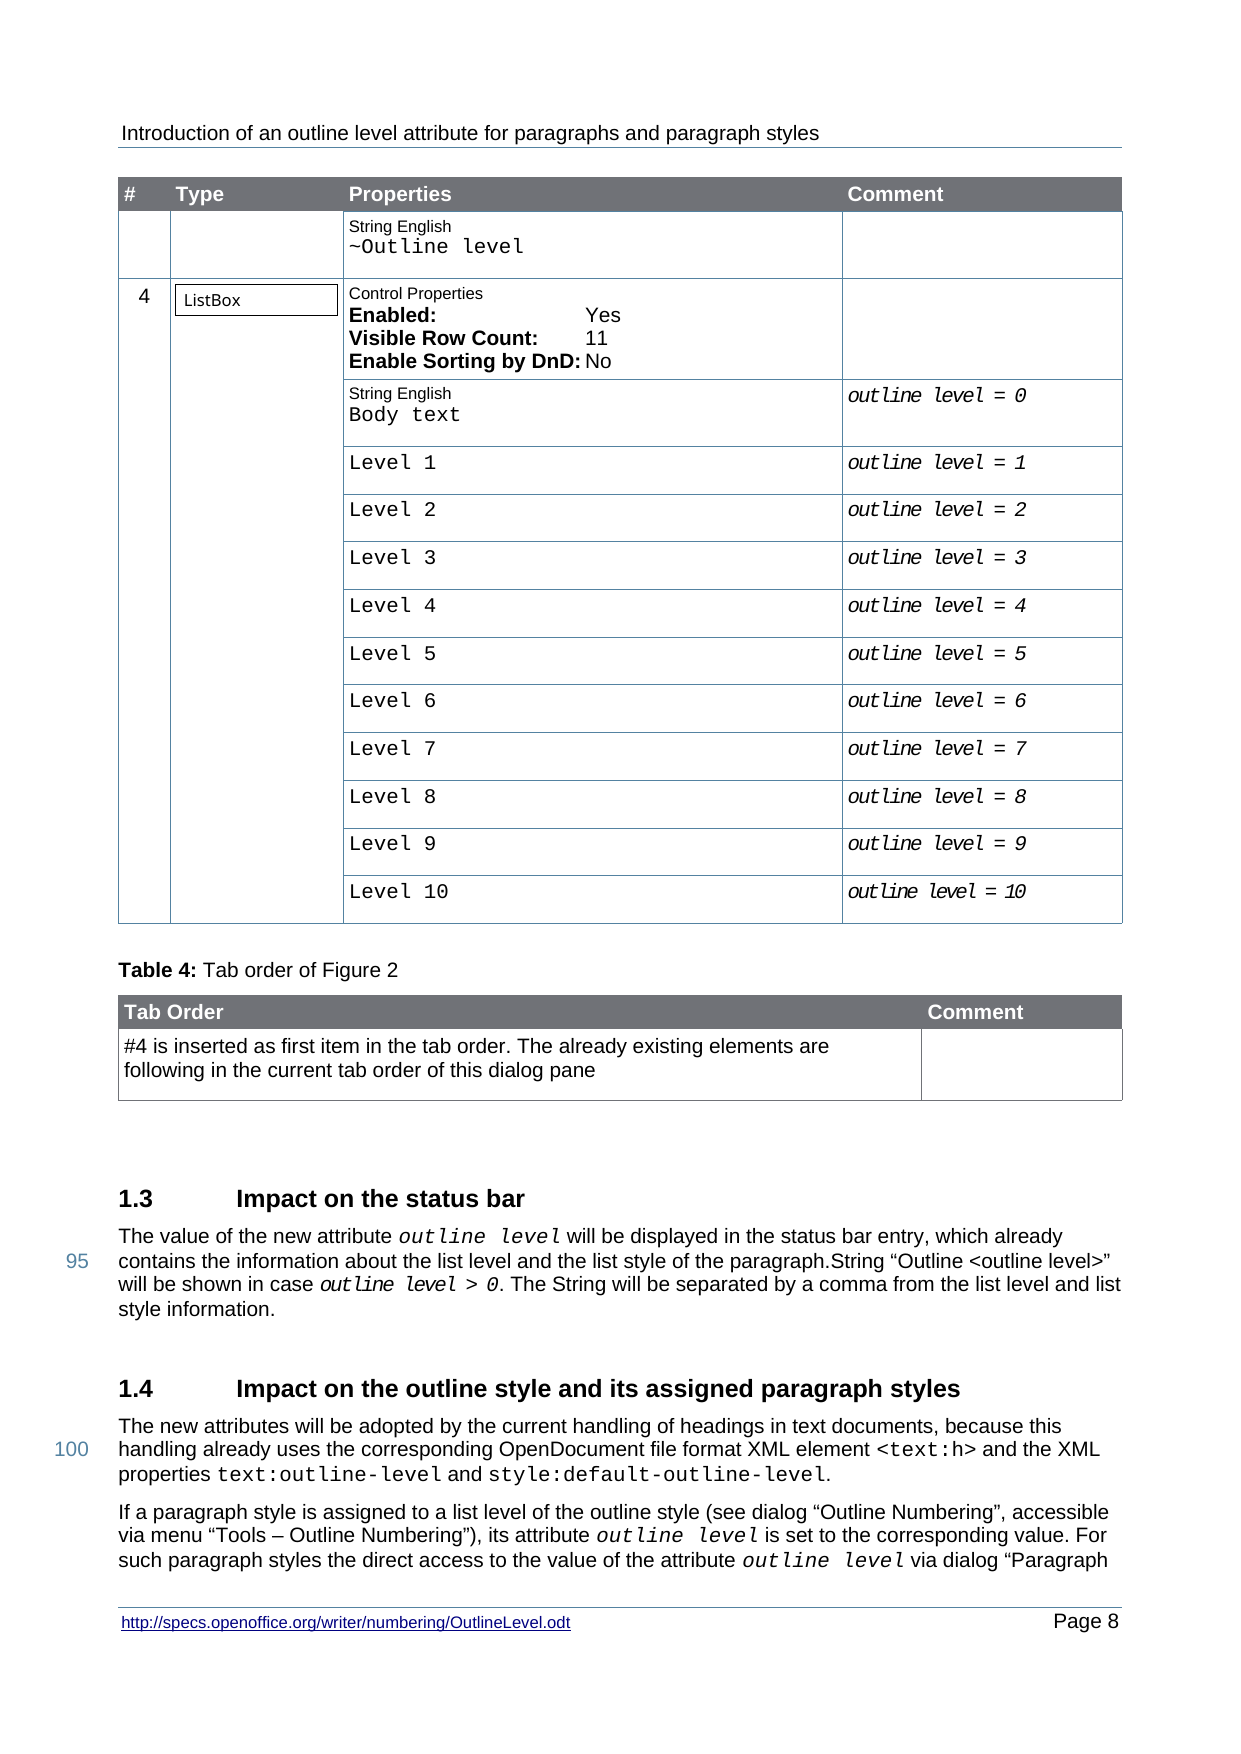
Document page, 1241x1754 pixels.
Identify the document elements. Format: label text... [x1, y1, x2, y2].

table_cell outline level = 4 [843, 590, 1122, 637]
table_cell Level 9 [344, 829, 842, 875]
table_header Properties [343, 177, 841, 211]
table_cell Level 8 [344, 781, 842, 828]
table_cell String English Body text [344, 380, 842, 446]
table_cell [119, 211, 170, 278]
table_cell outline level = 7 [843, 733, 1122, 780]
table_header [843, 279, 1122, 379]
table_cell [922, 1029, 1122, 1100]
table_cell Level 2 [344, 495, 842, 541]
table_cell [171, 211, 343, 278]
table_cell [843, 212, 1122, 278]
table_cell Level 7 [344, 733, 842, 780]
table_cell outline level = 9 [843, 829, 1122, 875]
table_header # [118, 177, 170, 211]
table_header Comment [921, 995, 1122, 1029]
table_cell outline level = 2 [843, 495, 1122, 541]
text Table 4: Tab order of Figure 2 [118, 959, 1122, 982]
table_cell outline level = 5 [843, 638, 1122, 684]
subtitle Impact on the outline style and its assigned paragraph styles [118, 1375, 1122, 1403]
table_cell Level 4 [344, 590, 842, 637]
text The new attributes will be adopted by the current handling of headings in text documents, because this handling already uses the corresponding OpenDocument file format XML element <text:h> and the XML properties text:outline-level and style:default-outline-level. [118, 1414, 1122, 1488]
table_header Comment [841, 177, 1122, 211]
text The value of the new attribute outline level will be displayed in the status bar entry, which already contains the information about the list level and the list style of the paragraph.String “Outline <outline level>” will be shown in case outline level > 0. The String will be separated by a comma from the list level and list style information. [118, 1224, 1122, 1321]
table_header Type [170, 177, 343, 211]
table_cell Level 10 [344, 876, 842, 923]
table_cell outline level = 0 [843, 380, 1122, 446]
table_cell #4 is inserted as first item in the tab order. The already existing elements are following in the current tab order of this dialog pane [119, 1029, 921, 1100]
text If a paragraph style is assigned to a list level of the outline style (see dialog “Outline Numbering”, accessible via menu “Tools – Outline Numbering”), its attribute outline level is set to the corresponding value. For such paragraph styles the direct access to the value of the attribute outline level via dialog “Paragraph [118, 1501, 1122, 1574]
table_header Control Properties Enabled: Yes Visible Row Count: 11 Enable Sorting by DnD: No [344, 279, 842, 379]
table_cell 4 [119, 279, 170, 923]
table_header Tab Order [118, 995, 921, 1029]
table_cell Level 6 [344, 685, 842, 732]
table_cell outline level = 10 [843, 876, 1122, 923]
table_cell Level 5 [344, 638, 842, 684]
table_cell outline level = 8 [843, 781, 1122, 828]
table_cell outline level = 6 [843, 685, 1122, 732]
table_cell outline level = 1 [843, 447, 1122, 494]
table_cell Level 1 [344, 447, 842, 494]
table_cell [171, 279, 343, 923]
table_cell outline level = 3 [843, 542, 1122, 589]
subtitle Impact on the status bar [118, 1185, 1122, 1213]
table_cell Level 3 [344, 542, 842, 589]
table_cell String English ~Outline level [344, 212, 842, 278]
